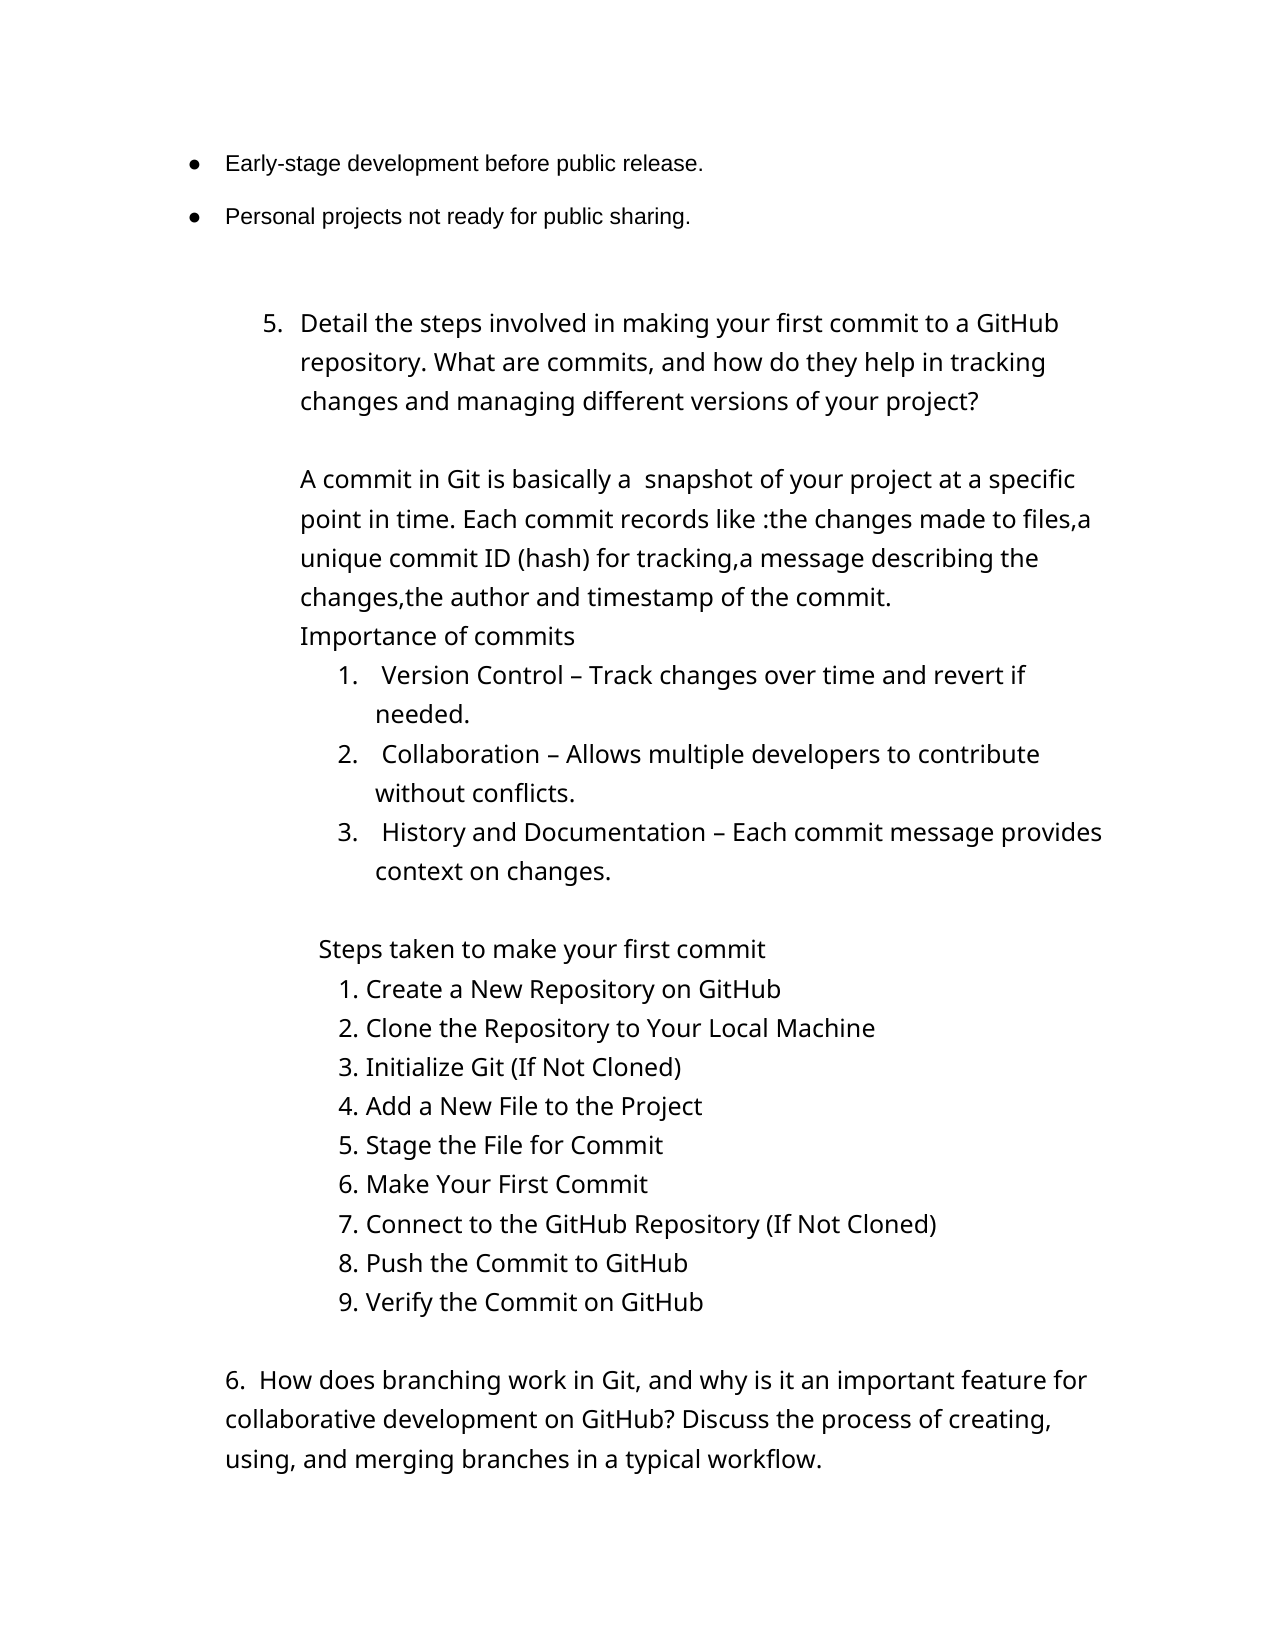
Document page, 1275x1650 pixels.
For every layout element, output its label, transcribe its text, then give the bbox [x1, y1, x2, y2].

list Detail the steps involved in making your first commit to a GitHub repository. What are commits, and how do they help in tracking changes and managing different versions of your project? [262, 305, 1125, 418]
text 1. Create a New Repository on GitHub [150, 971, 1125, 1005]
text Importance of commits [300, 619, 1125, 653]
list Personal projects not ready for public sharing. [187, 203, 1125, 229]
text 6. Make Your First Commit [150, 1167, 1125, 1201]
text 6. How does branching work in Git, and why is it an important feature for collaborative development on GitHub? Discuss the process of creating, using, and merging branches in a typical workflow. [225, 1363, 1125, 1475]
text Steps taken to make your first commit [150, 932, 1125, 966]
text 9. Verify the Commit on GitHub [150, 1284, 1125, 1319]
text 3. Initialize Git (If Not Cloned) [150, 1049, 1125, 1084]
text 5. Stage the File for Commit [150, 1128, 1125, 1162]
text 7. Connect to the GitHub Repository (If Not Cloned) [150, 1206, 1125, 1240]
text A commit in Git is basically a snapshot of your project at a specific point in time. Each commit records like :the changes made to files,a unique commit ID (hash) for tracking,a message describing the changes,the author and timestamp of the commit. [300, 462, 1125, 614]
list History and Documentation – Each commit message provides context on changes. [337, 814, 1125, 888]
list Early-stage development before public release. [187, 150, 1125, 203]
text 8. Push the Commit to GitHub [150, 1245, 1125, 1279]
text 2. Clone the Repository to Your Local Machine [150, 1010, 1125, 1044]
list Collaboration – Allows multiple developers to contribute without conflicts. [337, 736, 1125, 809]
text 4. Add a New File to the Project [150, 1089, 1125, 1123]
list Version Control – Track changes over time and revert if needed. [337, 658, 1125, 731]
